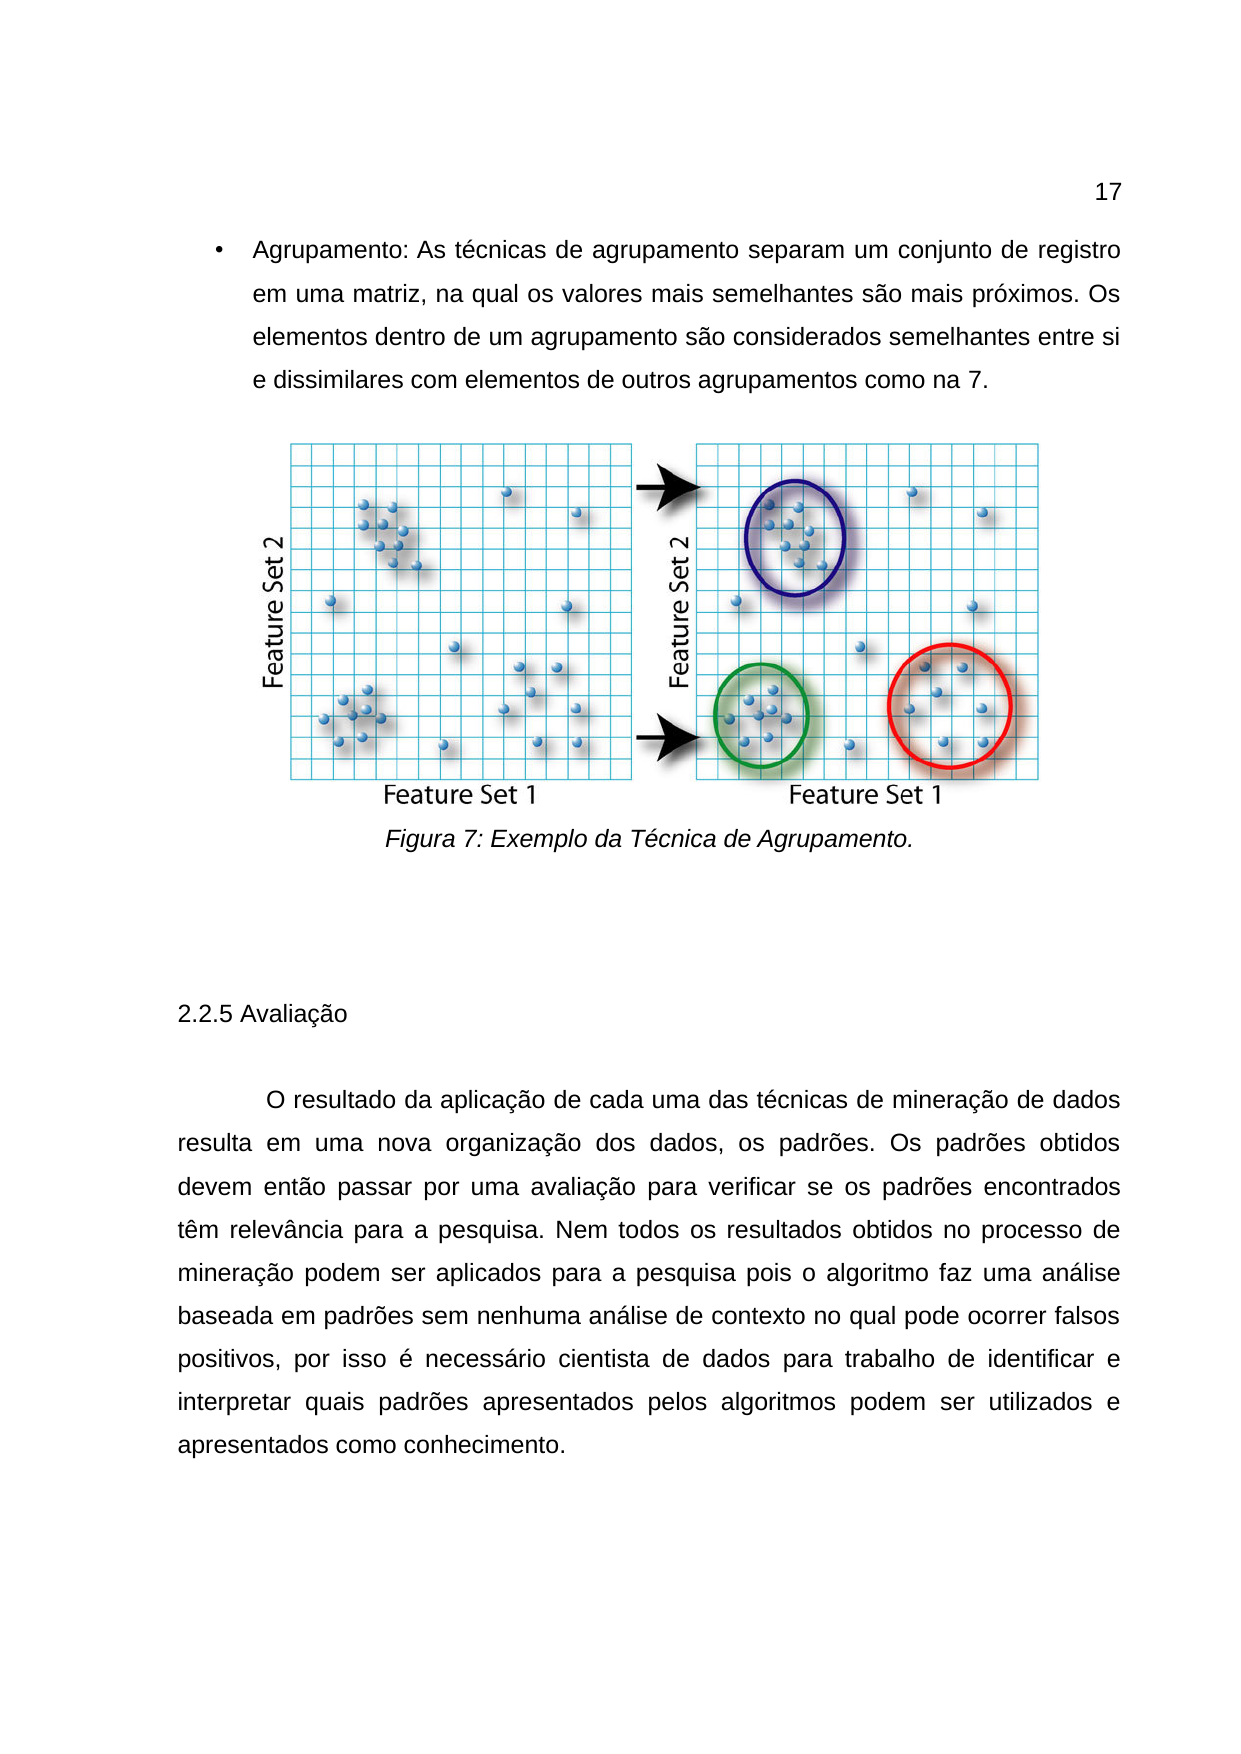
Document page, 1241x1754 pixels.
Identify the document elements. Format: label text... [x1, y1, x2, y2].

text Figura 7: Exemplo da Técnica de Agrupamento. [236, 444, 1063, 853]
subtitle Avaliação [177, 999, 1122, 1028]
list Agrupamento: As técnicas de agrupamento separam um conjunto de registro em uma matriz, na qual os valores mais semelhantes são mais próximos. Os elementos dentro de um agrupamento são considerados semelhantes entre si e dissimilares com elementos de outros agrupamentos como na Figura 7. [215, 235, 1122, 394]
picture [258, 443, 1041, 810]
text O resultado da aplicação de cada uma das técnicas de mineração de dados resulta em uma nova organização dos dados, os padrões. Os padrões obtidos devem então passar por uma avaliação para verificar se os padrões encontrados têm relevância para a pesquisa. Nem todos os resultados obtidos no processo de mineração podem ser aplicados para a pesquisa pois o algoritmo faz uma análise baseada em padrões sem nenhuma análise de contexto no qual pode ocorrer falsos positivos, por isso é necessário cientista de dados para trabalho de identificar e interpretar quais padrões apresentados pelos algoritmos podem ser utilizados e apresentados como conhecimento. [177, 1085, 1122, 1459]
